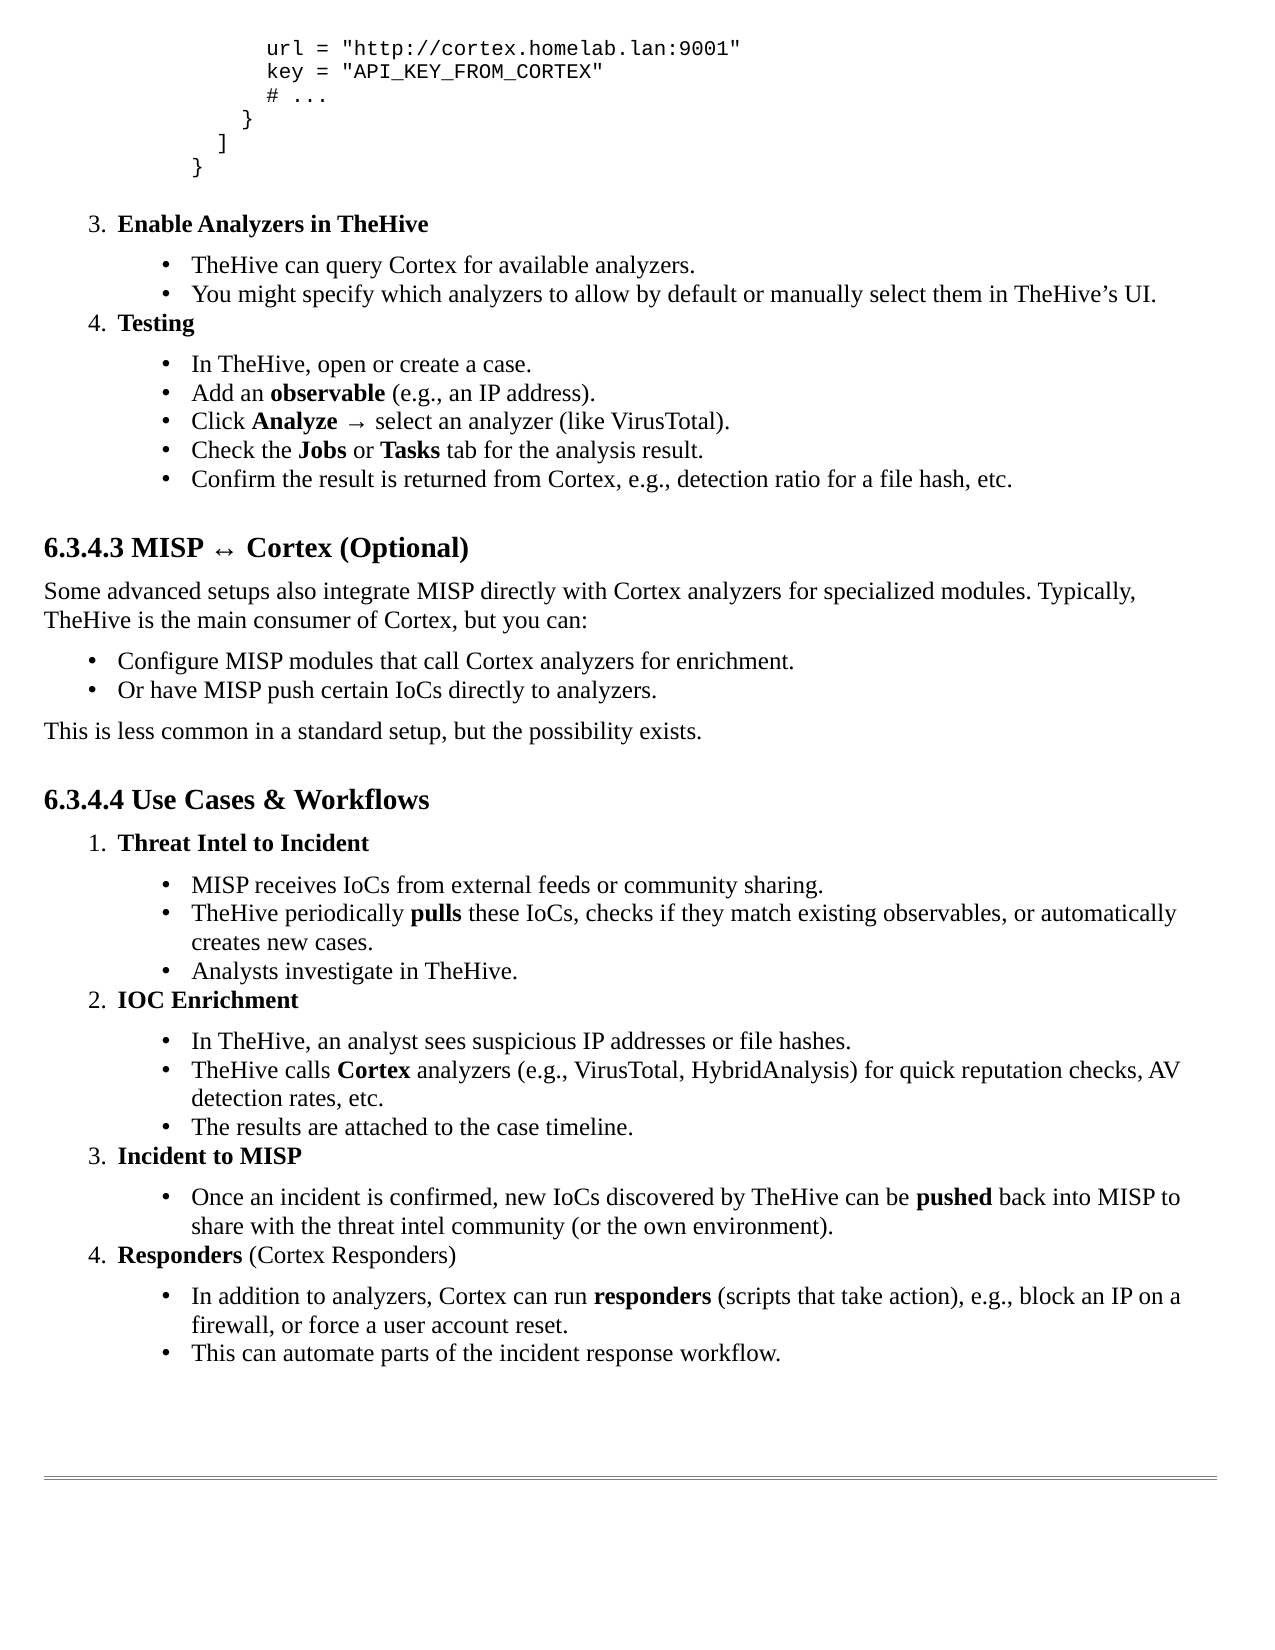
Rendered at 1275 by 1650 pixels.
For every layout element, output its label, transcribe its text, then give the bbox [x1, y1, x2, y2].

list Confirm the result is returned from Cortex, e.g., detection ratio for a file hash, etc. [162, 464, 1217, 493]
list Or have MISP push certain IoCs directly to analyzers. [88, 675, 1217, 704]
list ] [162, 132, 1217, 156]
list TheHive can query Cortex for available analyzers. [162, 250, 1217, 279]
list Incident to MISP [88, 1141, 1217, 1170]
list TheHive calls Cortex analyzers (e.g., VirusTotal, HybridAnalysis) for quick reputation checks, AV detection rates, etc. [162, 1055, 1217, 1112]
list IOC Enrichment [88, 985, 1217, 1013]
text Some advanced setups also integrate MISP directly with Cortex analyzers for specialized modules. Typically, TheHive is the main consumer of Cortex, but you can: [44, 576, 1217, 634]
subtitle 6.3.4.4 Use Cases & Workflows [44, 782, 1217, 816]
list You might specify which analyzers to allow by default or manually select them in TheHive’s UI. [162, 279, 1217, 308]
list Testing [88, 308, 1217, 336]
list Add an observable (e.g., an IP address). [162, 378, 1217, 406]
list Once an incident is confirmed, new IoCs discovered by TheHive can be pushed back into MISP to share with the threat intel community (or the own environment). [162, 1182, 1217, 1240]
list Responders (Cortex Responders) [88, 1240, 1217, 1268]
list In addition to analyzers, Cortex can run responders (scripts that take action), e.g., block an IP on a firewall, or force a user account reset. [162, 1281, 1217, 1338]
list } [162, 156, 1217, 179]
list Configure MISP modules that call Cortex analyzers for enrichment. [88, 646, 1217, 675]
list MISP receives IoCs from external feeds or community sharing. [162, 870, 1217, 898]
list In TheHive, open or create a case. [162, 349, 1217, 378]
subtitle 6.3.4.3 MISP ↔ Cortex (Optional) [44, 530, 1217, 564]
list This can automate parts of the incident response workflow. [162, 1338, 1217, 1367]
list TheHive periodically pulls these IoCs, checks if they match existing observables, or automatically creates new cases. [162, 898, 1217, 956]
list The results are attached to the case timeline. [162, 1112, 1217, 1141]
list # ... [162, 85, 1217, 108]
list Check the Jobs or Tasks tab for the analysis result. [162, 435, 1217, 464]
list url = "http://cortex.homelab.lan:9001" [162, 37, 1217, 61]
list } [162, 108, 1217, 132]
list Analysts investigate in TheHive. [162, 956, 1217, 985]
list Threat Intel to Incident [88, 828, 1217, 857]
list key = "API_KEY_FROM_CORTEX" [162, 61, 1217, 85]
list Click Analyze → select an analyzer (like VirusTotal). [162, 406, 1217, 435]
text This is less common in a standard setup, but the possibility exists. [44, 716, 1217, 745]
list In TheHive, an analyst sees suspicious IP addresses or file hashes. [162, 1026, 1217, 1055]
list Enable Analyzers in TheHive [88, 209, 1217, 238]
